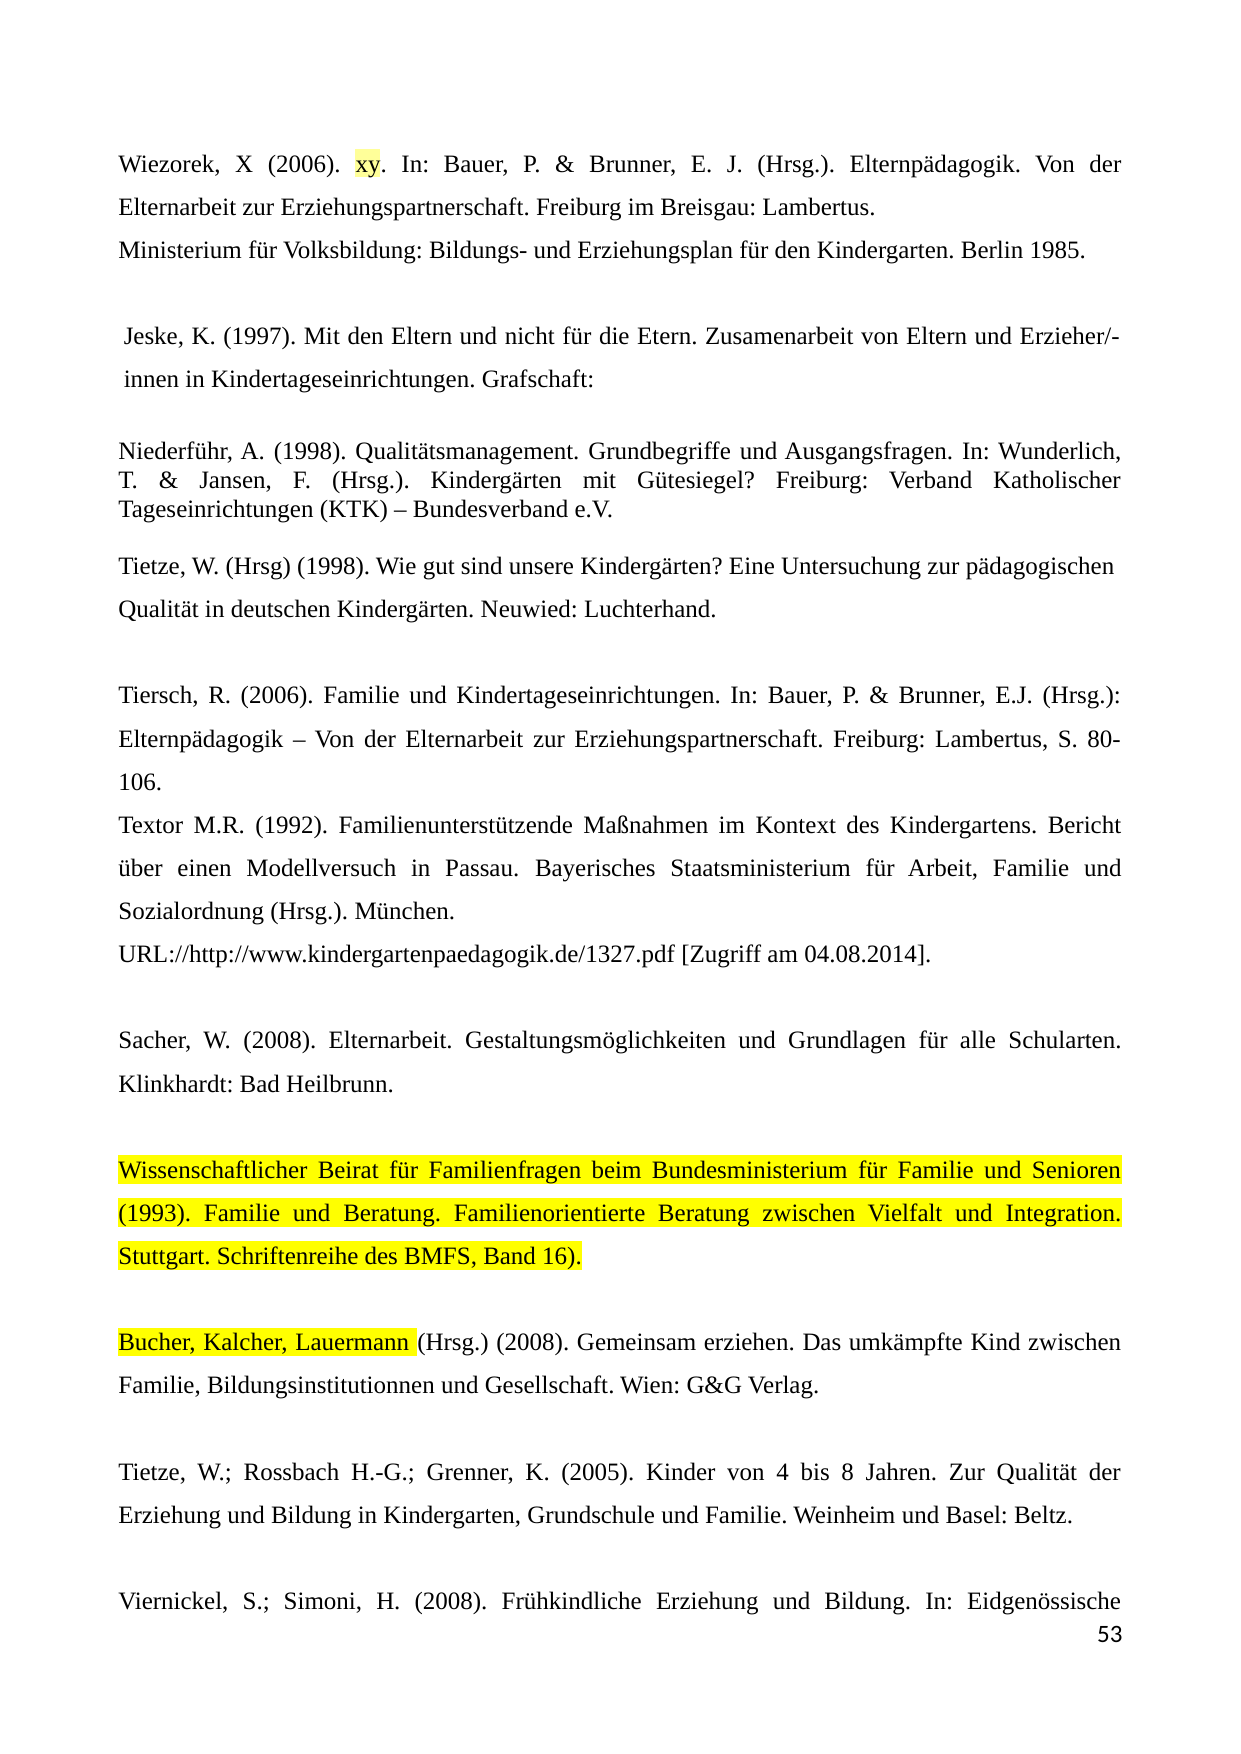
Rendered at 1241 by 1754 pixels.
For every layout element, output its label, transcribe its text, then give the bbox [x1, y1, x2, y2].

text Viernickel, S.; Simoni, H. (2008). Frühkindliche Erziehung und Bildung. In: Eidgenössische [118, 1586, 1122, 1615]
text Wissenschaftlicher Beirat für Familienfragen beim Bundesministerium für Familie und Senioren (1993). Familie und Beratung. Familienorientierte Beratung zwischen Vielfalt und Integration. Stuttgart. Schriftenreihe des BMFS, Band 16). [118, 1155, 1122, 1270]
text Tietze, W. (Hrsg) (1998). Wie gut sind unsere Kindergärten? Eine Untersuchung zur pädagogischen Qualität in deutschen Kindergärten. Neuwied: Luchterhand. [118, 551, 1122, 623]
text Niederführ, A. (1998). Qualitätsmanagement. Grundbegriffe und Ausgangsfragen. In: Wunderlich, T. & Jansen, F. (Hrsg.). Kindergärten mit Gütesiegel? Freiburg: Verband Katholischer Tageseinrichtungen (KTK) – Bundesverband e.V. [118, 436, 1122, 522]
text Ministerium für Volksbildung: Bildungs- und Erziehungsplan für den Kindergarten. Berlin 1985. [118, 235, 1122, 264]
text Wiezorek, X (2006). xy. In: Bauer, P. & Brunner, E. J. (Hrsg.). Elternpädagogik. Von der Elternarbeit zur Erziehungspartnerschaft. Freiburg im Breisgau: Lambertus. [118, 149, 1122, 221]
text Jeske, K. (1997). Mit den Eltern und nicht für die Etern. Zusamenarbeit von Eltern und Erzieher/-innen in Kindertageseinrichtungen. Grafschaft: [123, 321, 1122, 393]
text Bucher, Kalcher, Lauermann (Hrsg.) (2008). Gemeinsam erziehen. Das umkämpfte Kind zwischen Familie, Bildungsinstitutionnen und Gesellschaft. Wien: G&G Verlag. [118, 1327, 1122, 1399]
text URL://http://www.kindergartenpaedagogik.de/1327.pdf [Zugriff am 04.08.2014]. [118, 939, 1122, 968]
text Tiersch, R. (2006). Familie und Kindertageseinrichtungen. In: Bauer, P. & Brunner, E.J. (Hrsg.): Elternpädagogik – Von der Elternarbeit zur Erziehungspartnerschaft. Freiburg: Lambertus, S. 80-106. [118, 681, 1122, 796]
text Sacher, W. (2008). Elternarbeit. Gestaltungsmöglichkeiten und Grundlagen für alle Schularten. Klinkhardt: Bad Heilbrunn. [118, 1026, 1122, 1097]
text Tietze, W.; Rossbach H.-G.; Grenner, K. (2005). Kinder von 4 bis 8 Jahren. Zur Qualität der Erziehung und Bildung in Kindergarten, Grundschule und Familie. Weinheim und Basel: Beltz. [118, 1457, 1122, 1529]
text Textor M.R. (1992). Familienunterstützende Maßnahmen im Kontext des Kindergartens. Bericht über einen Modellversuch in Passau. Bayerisches Staatsministerium für Arbeit, Familie und Sozialordnung (Hrsg.). München. [118, 810, 1122, 925]
